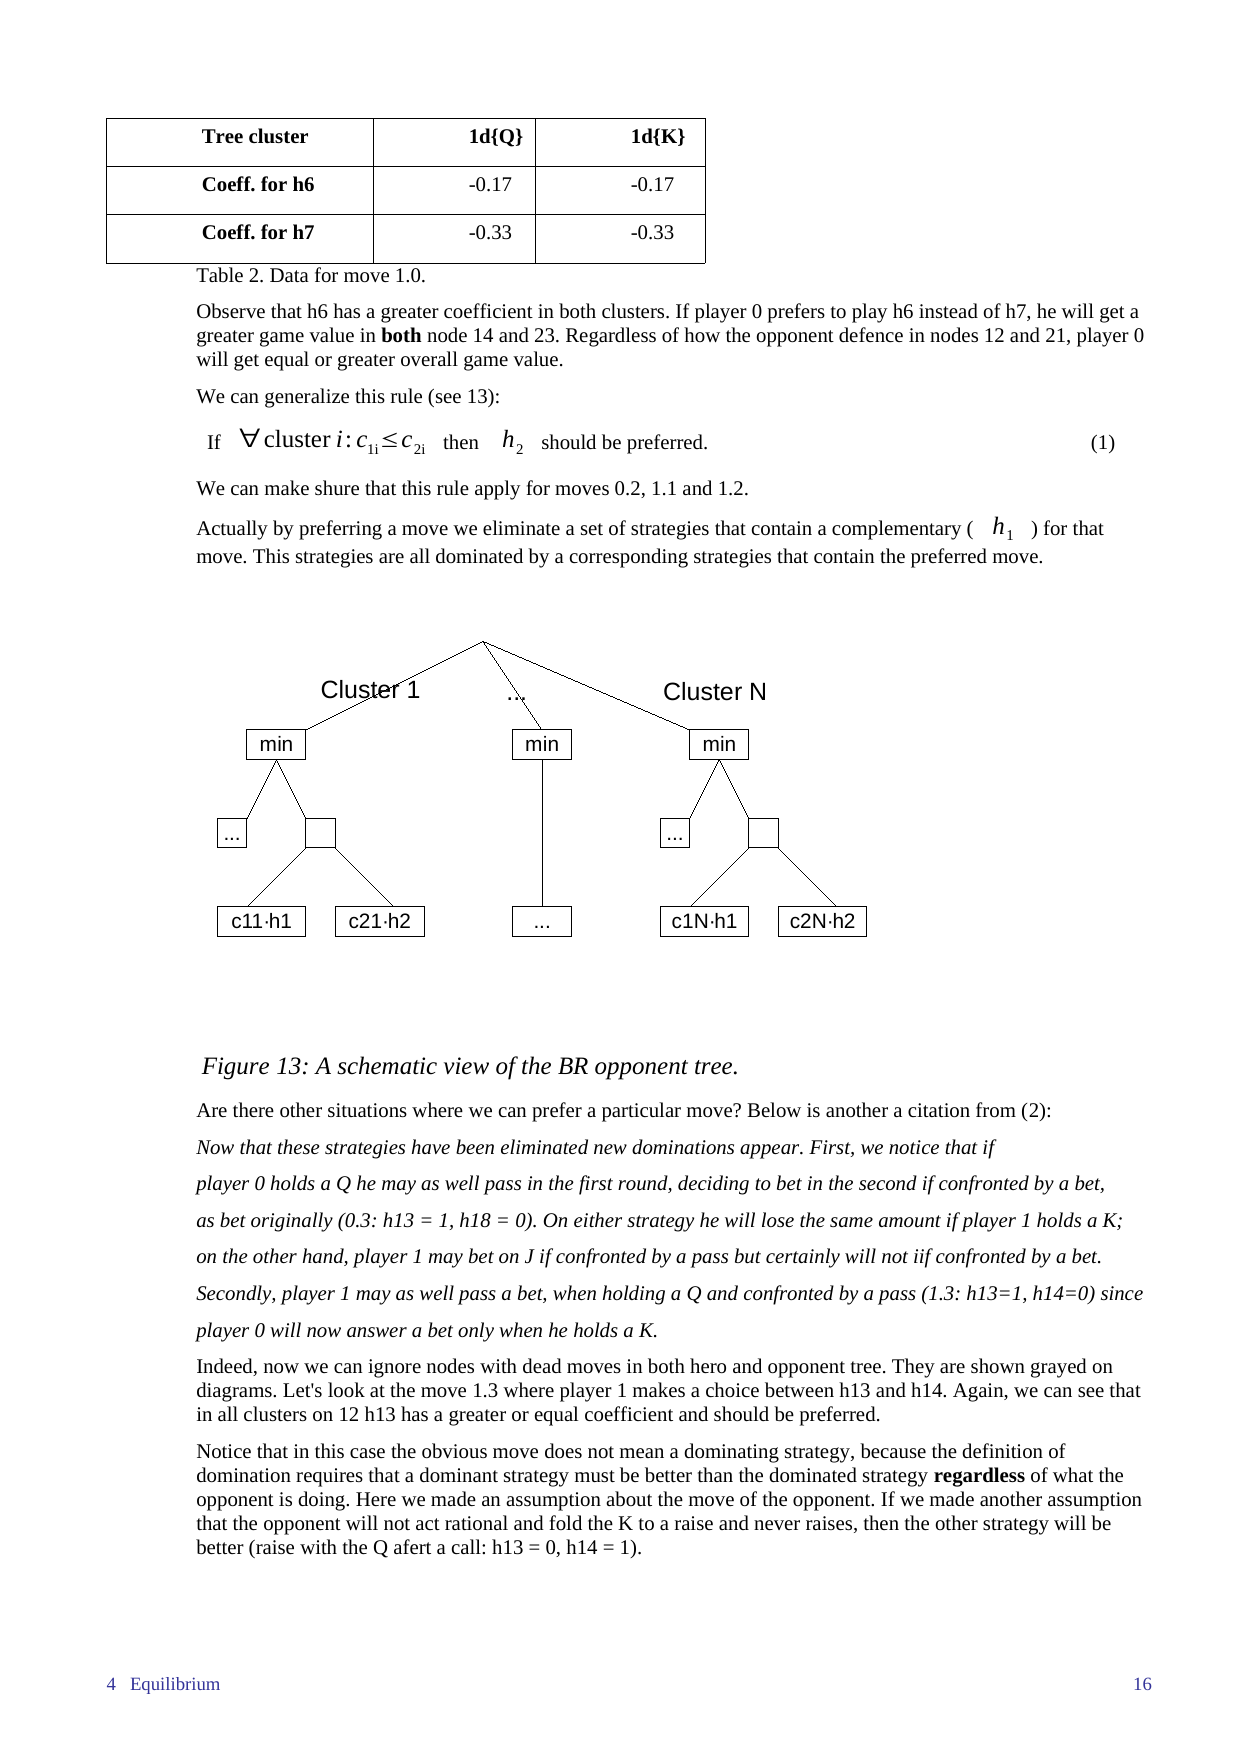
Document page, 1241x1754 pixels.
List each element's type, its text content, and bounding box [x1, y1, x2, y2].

table_header Ifthen should be preferred. [106, 420, 1066, 476]
table_cell Coeff. for h6 [107, 167, 373, 214]
text Secondly, player 1 may as well pass a bet, when holding a Q and confronted by a pass (1.3: h13=1, h14=0) since [196, 1281, 1152, 1305]
text player 0 will now answer a bet only when he holds a K. [196, 1317, 1152, 1342]
table_header Tree cluster [107, 119, 373, 166]
table_header [106, 580, 1152, 1033]
text on the other hand, player 1 may bet on J if confronted by a pass but certainly will not iif confronted by a bet. [196, 1244, 1152, 1268]
text player 0 holds a Q he may as well pass in the first round, deciding to bet in the second if confronted by a bet, [196, 1171, 1152, 1195]
table_cell Coeff. for h7 [107, 215, 373, 262]
text Notice that in this case the obvious move does not mean a dominating strategy, because the definition of domination requires that a dominant strategy must be better than the dominated strategy regardless of what the opponent is doing. Here we made an assumption about the move of the opponent. If we made another assumption that the opponent will not act rational and fold the K to a raise and never raises, then the other strategy will be better (raise with the Q afert a call: h13 = 0, h14 = 1). [196, 1439, 1152, 1559]
text Indeed, now we can ignore nodes with dead moves in both hero and opponent tree. They are shown grayed on diagrams. Let's look at the move 1.3 where player 1 makes a choice between h13 and h14. Again, we can see that in all clusters on Figure 12 h13 has a greater or equal coefficient and should be preferred. [196, 1354, 1152, 1426]
table_header 1d{K} [536, 119, 705, 166]
text Table 2. Data for move 1.0. [196, 263, 1152, 287]
text as bet originally (0.3: h13 = 1, h18 = 0). On either strategy he will lose the same amount if player 1 holds a K; [196, 1208, 1152, 1232]
text Now that these strategies have been eliminated new dominations appear. First, we notice that if [196, 1135, 1152, 1159]
table_header 1d{Q} [374, 119, 535, 166]
table_cell -0.17 [536, 167, 705, 214]
text Actually by preferring a move we eliminate a set of strategies that contain a complementary () for that move. This strategies are all dominated by a corresponding strategies that contain the preferred move. [196, 512, 1152, 568]
table_cell -0.33 [374, 215, 535, 262]
table_header (1) [1066, 420, 1152, 476]
text Are there other situations where we can prefer a particular move? Below is another a citation from (2): [196, 1098, 1152, 1122]
text We can make shure that this rule apply for moves 0.2, 1.1 and 1.2. [196, 476, 1152, 500]
text We can generalize this rule (see Figure 13): [196, 384, 1152, 408]
text Observe that h6 has a greater coefficient in both clusters. If player 0 prefers to play h6 instead of h7, he will get a greater game value in both node 14 and 23. Regardless of how the opponent defence in nodes 12 and 21, player 0 will get equal or greater overall game value. [196, 299, 1152, 371]
table_cell -0.33 [536, 215, 705, 262]
table_cell -0.17 [374, 167, 535, 214]
table_cell Figure 13: A schematic view of the BR opponent tree. [106, 1033, 1152, 1098]
